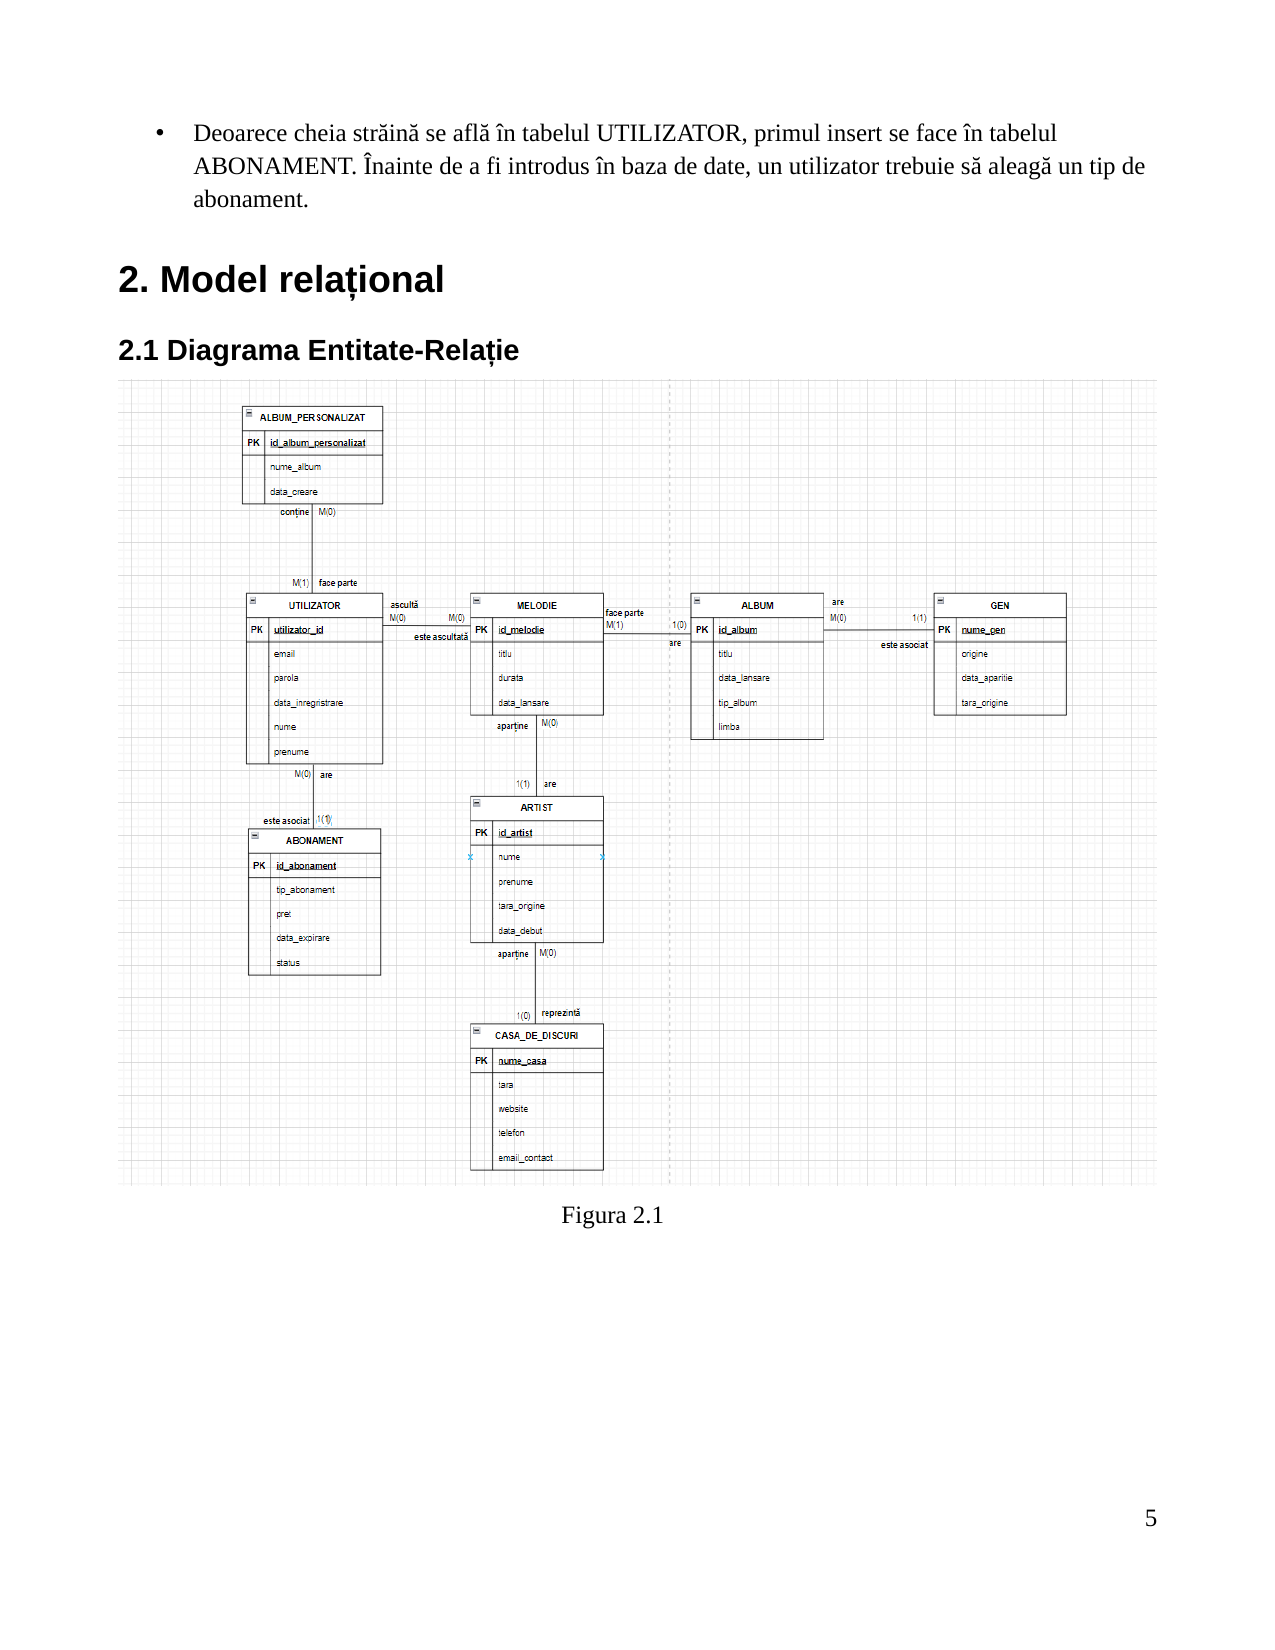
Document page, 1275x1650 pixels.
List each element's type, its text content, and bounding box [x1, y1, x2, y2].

list Deoarece cheia străină se află în tabelul UTILIZATOR, primul insert se face în tabelul ABONAMENT. Înainte de a fi introdus în baza de date, un utilizator trebuie să aleagă un tip de abonament. [156, 118, 1157, 213]
picture [118, 379, 1157, 1186]
subtitle 2.1 Diagrama Entitate-Relație [118, 333, 1157, 367]
text Figura 2.1 [118, 1186, 1157, 1229]
subtitle 2. Model relațional [118, 257, 1157, 300]
